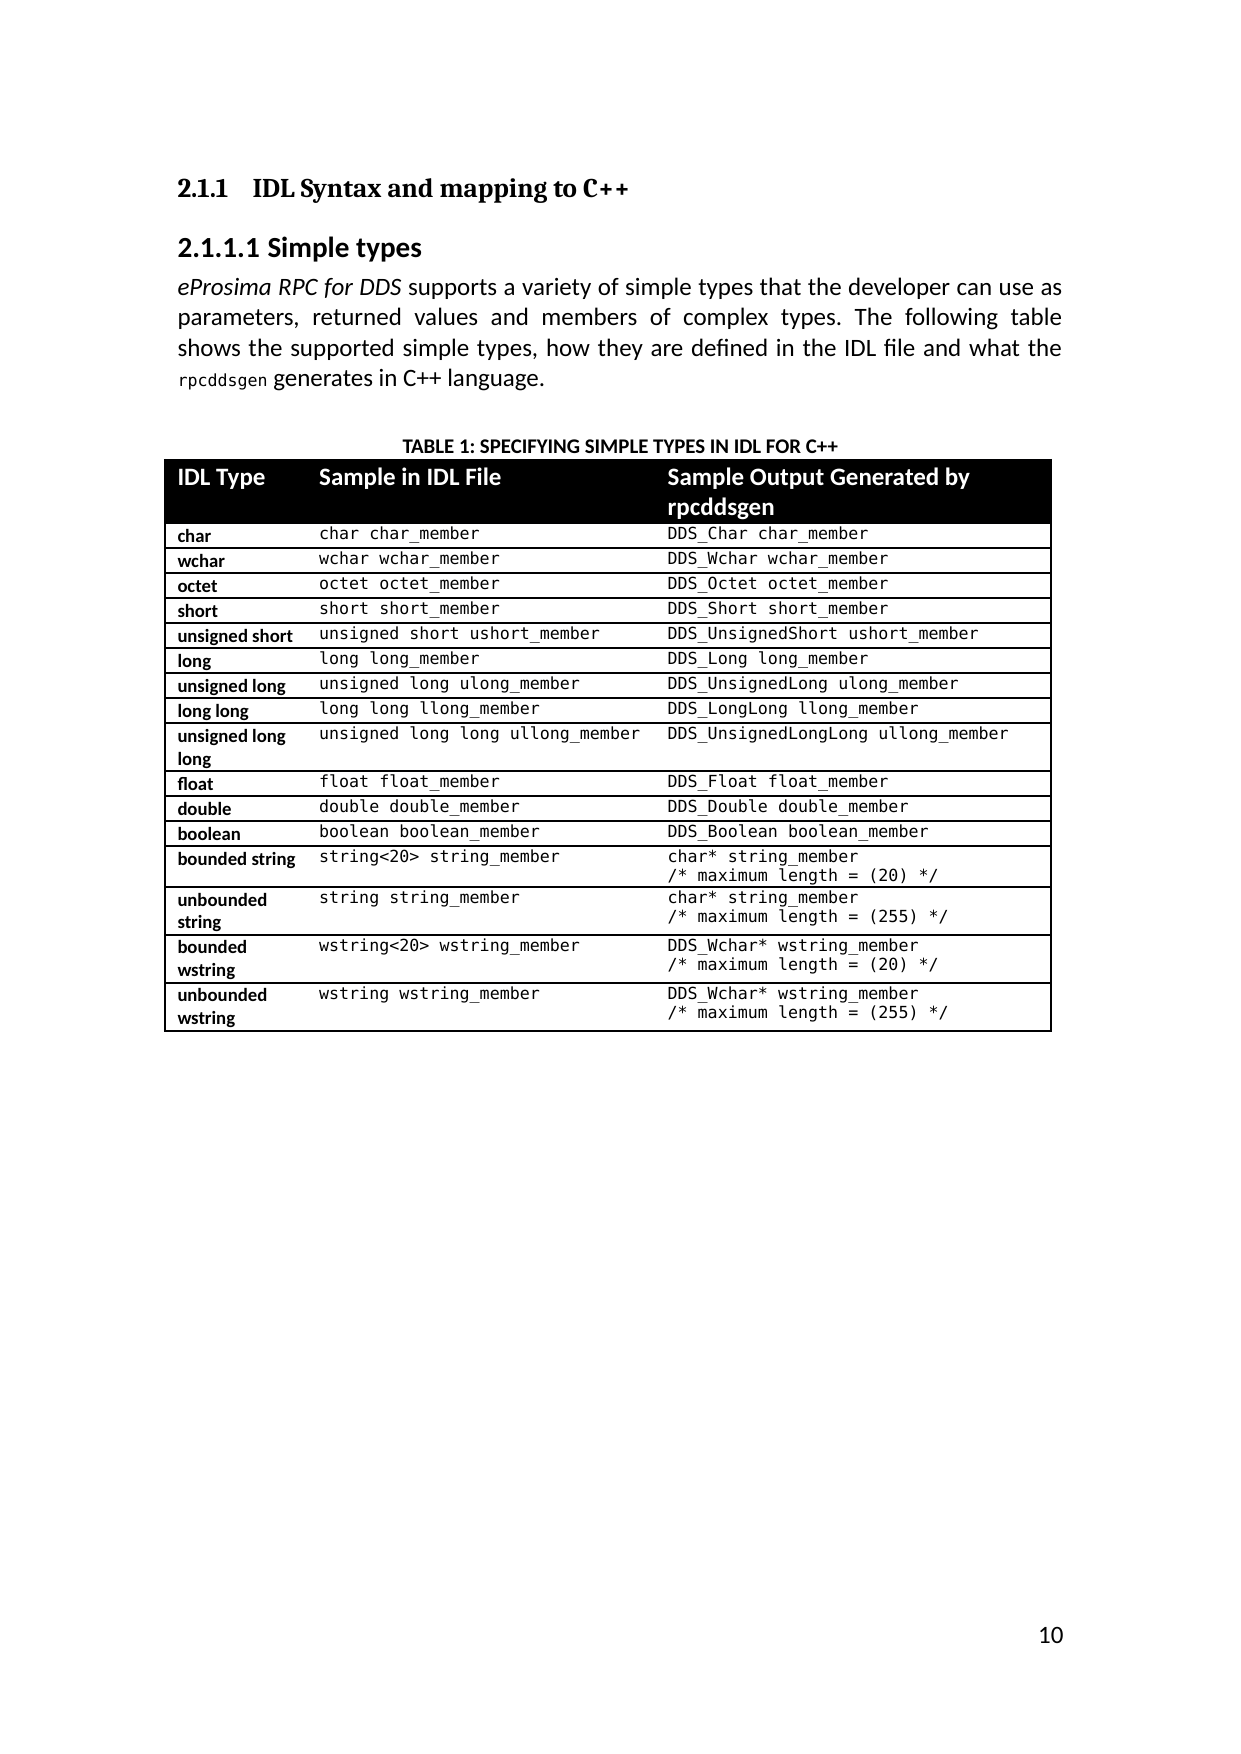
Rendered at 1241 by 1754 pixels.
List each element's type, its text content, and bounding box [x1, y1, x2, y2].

table_cell bounded string [166, 847, 307, 886]
table_cell unbounded wstring [166, 984, 307, 1029]
table_cell char [166, 524, 307, 547]
table_cell boolean [166, 822, 307, 845]
table_cell DDS_Wchar* wstring_member /* maximum length = (20) */ [655, 936, 1050, 982]
table_cell wchar wchar_member [307, 549, 655, 572]
table_cell string<20> string_member [307, 847, 655, 886]
table_cell double [166, 797, 307, 820]
subtitle IDL Syntax and mapping to C++ [177, 173, 1063, 204]
table_cell boolean boolean_member [307, 822, 655, 845]
text eProsima RPC for DDS supports a variety of simple types that the developer can use as parameters, returned values and members of complex types. The following table shows the supported simple types, how they are defined in the IDL file and what the rpcddsgen generates in C++ language. [177, 271, 1063, 393]
table_cell double double_member [307, 797, 655, 820]
table_cell wstring wstring_member [307, 984, 655, 1029]
table_cell unsigned long long [166, 724, 307, 770]
table_cell DDS_Octet octet_member [655, 574, 1050, 597]
table_cell unsigned short [166, 624, 307, 647]
table_cell DDS_Long long_member [655, 649, 1050, 672]
table_header Sample in IDL File [307, 461, 655, 522]
table_cell unbounded string [166, 888, 307, 934]
subtitle Simple types [177, 229, 1063, 264]
table_cell unsigned short ushort_member [307, 624, 655, 647]
table_cell float [166, 772, 307, 795]
table_cell DDS_LongLong llong_member [655, 699, 1050, 722]
table_cell long long llong_member [307, 699, 655, 722]
table_cell char* string_member /* maximum length = (255) */ [655, 888, 1050, 934]
table_cell char char_member [307, 524, 655, 547]
table_cell DDS_UnsignedLongLong ullong_member [655, 724, 1050, 770]
table_cell DDS_Char char_member [655, 524, 1050, 547]
table_cell long long_member [307, 649, 655, 672]
table_cell float float_member [307, 772, 655, 795]
table_header Sample Output Generated by rpcddsgen [655, 461, 1050, 522]
table_cell string string_member [307, 888, 655, 934]
table_cell unsigned long ulong_member [307, 674, 655, 697]
table_cell octet [166, 574, 307, 597]
table_cell octet octet_member [307, 574, 655, 597]
table_cell DDS_Short short_member [655, 599, 1050, 622]
table_cell long long [166, 699, 307, 722]
table_cell short short_member [307, 599, 655, 622]
table_cell DDS_Float float_member [655, 772, 1050, 795]
table_cell char* string_member /* maximum length = (20) */ [655, 847, 1050, 886]
table_cell wstring<20> wstring_member [307, 936, 655, 982]
table_cell DDS_Wchar wchar_member [655, 549, 1050, 572]
text TablE 1: Specifying Simple Types in IDL for C++ [177, 433, 1063, 459]
table_cell DDS_UnsignedLong ulong_member [655, 674, 1050, 697]
table_cell short [166, 599, 307, 622]
table_cell long [166, 649, 307, 672]
table_cell unsigned long [166, 674, 307, 697]
table_header IDL Type [166, 461, 307, 522]
table_cell DDS_Boolean boolean_member [655, 822, 1050, 845]
table_cell DDS_Wchar* wstring_member /* maximum length = (255) */ [655, 984, 1050, 1029]
table_cell DDS_Double double_member [655, 797, 1050, 820]
table_cell DDS_UnsignedShort ushort_member [655, 624, 1050, 647]
table_cell unsigned long long ullong_member [307, 724, 655, 770]
table_cell bounded wstring [166, 936, 307, 982]
table_cell wchar [166, 549, 307, 572]
